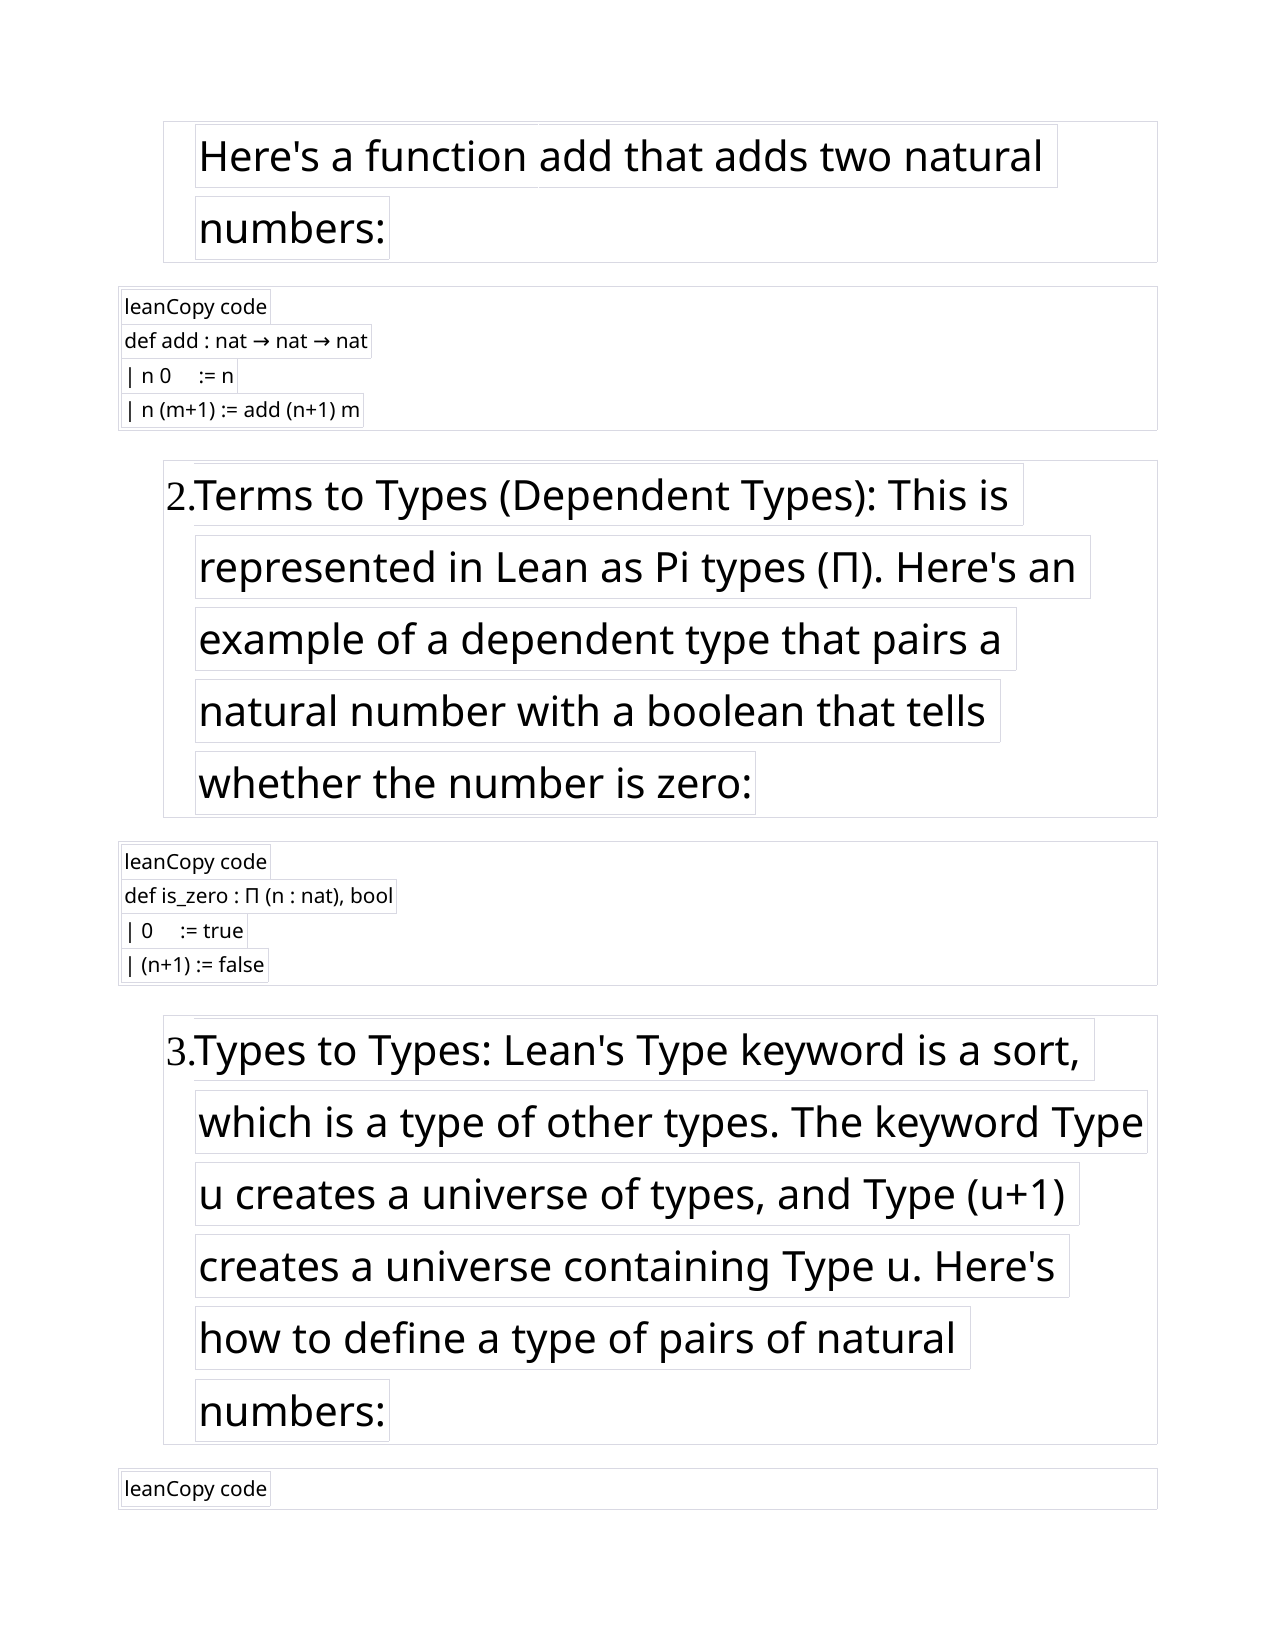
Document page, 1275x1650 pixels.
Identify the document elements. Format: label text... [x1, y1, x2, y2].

text leanCopy code [119, 1469, 1157, 1509]
text leanCopy code [119, 287, 1157, 321]
text | n 0 := n [122, 359, 237, 389]
text def add : nat → nat → nat [271, 321, 1157, 355]
text def is_zero : Π (n : nat), bool [271, 876, 1157, 910]
text [238, 355, 1157, 389]
text | 0 := true [122, 914, 247, 944]
list Here's a function add that adds two natural numbers: [164, 122, 1157, 262]
list Terms to Types (Dependent Types): This is represented in Lean as Pi types (Π). Here's an example of a dependent type that pairs a natural number with a boolean that tells whether the number is zero: [164, 461, 1157, 817]
text [248, 910, 1157, 944]
text def add : nat → nat → nat [122, 325, 371, 355]
list Types to Types: Lean's Type keyword is a sort, which is a type of other types. The keyword Type u creates a universe of types, and Type (u+1) creates a universe containing Type u. Here's how to define a type of pairs of natural numbers: [164, 1016, 1157, 1444]
text def is_zero : Π (n : nat), bool [122, 880, 396, 910]
text leanCopy code [119, 842, 1157, 876]
text | (n+1) := false [119, 944, 1157, 985]
text | n (m+1) := add (n+1) m [119, 389, 1157, 430]
